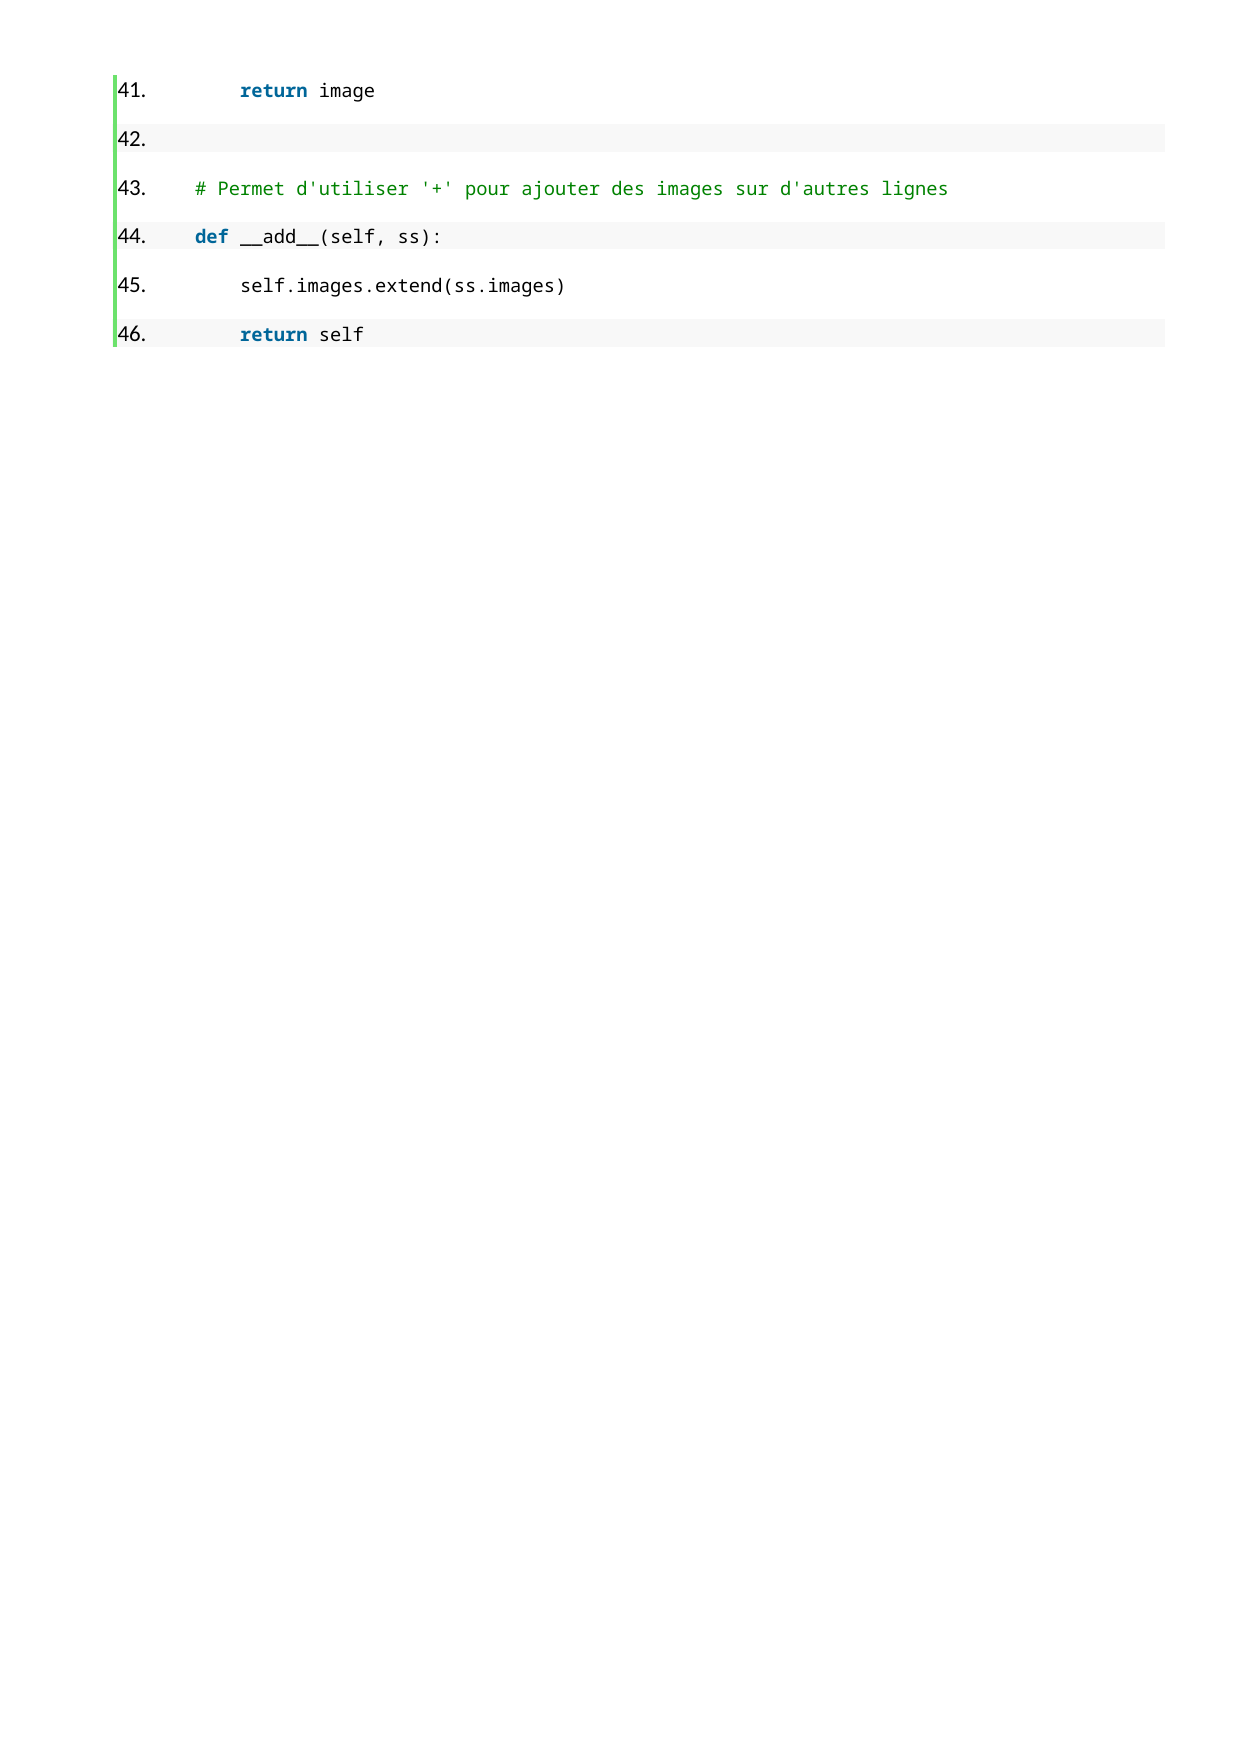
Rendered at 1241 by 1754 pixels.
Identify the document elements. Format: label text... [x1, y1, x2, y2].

list return self [117, 319, 1165, 347]
list self.images.extend(ss.images) [117, 270, 1165, 298]
list return image [117, 75, 1165, 103]
list def __add__(self, ss): [117, 222, 1165, 249]
list # Permet d'utiliser '+' pour ajouter des images sur d'autres lignes [117, 173, 1165, 201]
